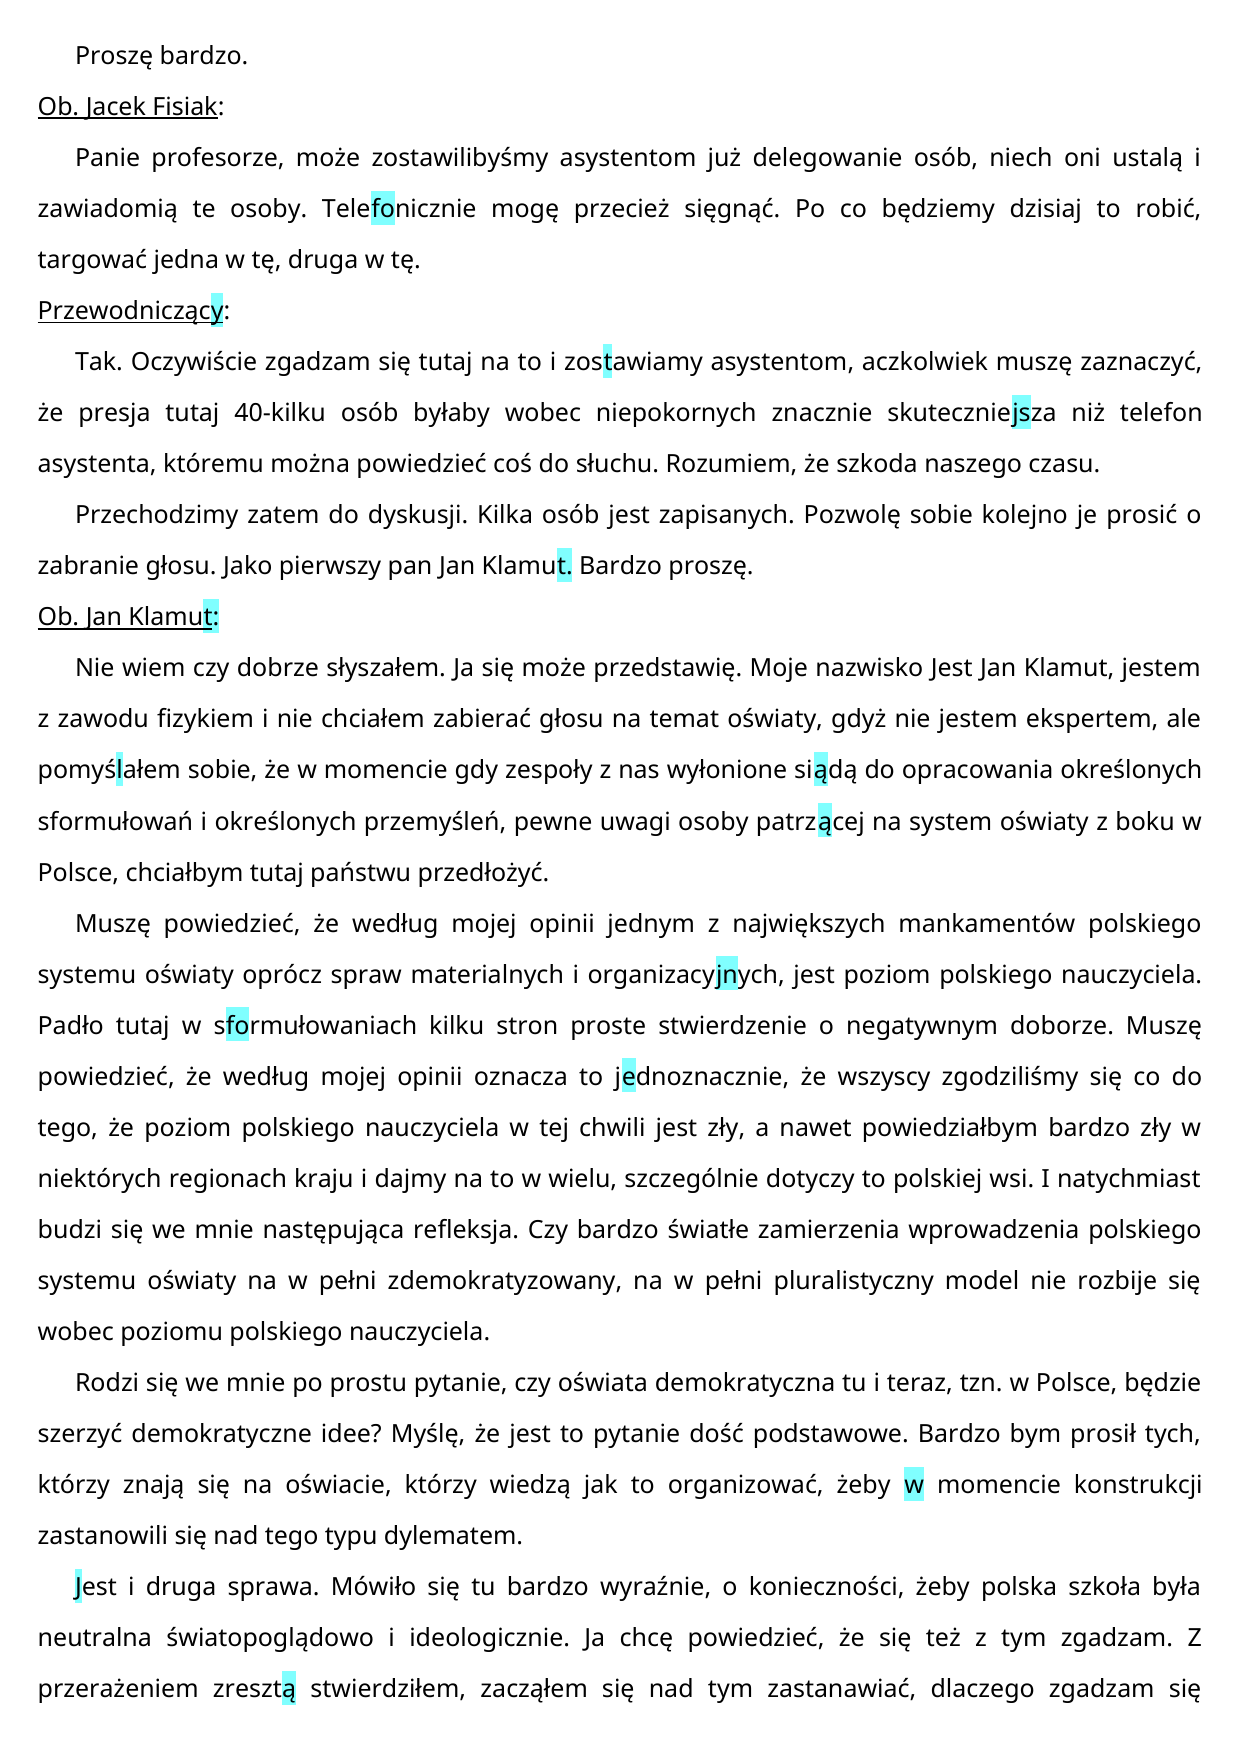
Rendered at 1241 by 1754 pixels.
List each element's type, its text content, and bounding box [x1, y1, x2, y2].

text Panie profesorze, może zostawilibyśmy asystentom już delegowanie osób, niech oni ustalą i zawiadomią te osoby. Telefonicznie mogę przecież sięgnąć. Po co będziemy dzisiaj to robić, targować jedna w tę, druga w tę. [37, 139, 1203, 276]
text Rodzi się we mnie po prostu pytanie, czy oświata demokratyczna tu i teraz, tzn. w Polsce, będzie szerzyć demokratyczne idee? Myślę, że jest to pytanie dość podstawowe. Bardzo bym prosił tych, którzy znają się na oświacie, którzy wiedzą jak to organizować, żeby w momencie konstrukcji zastanowili się nad tego typu dylematem. [37, 1364, 1203, 1552]
text Tak. Oczywiście zgadzam się tutaj na to i zostawiamy asystentom, aczkolwiek muszę zaznaczyć, że presja tutaj 40-kilku osób byłaby wobec niepokornych znacznie skuteczniejsza niż telefon asystenta, któremu można powiedzieć coś do słuchu. Rozumiem, że szkoda naszego czasu. [37, 344, 1203, 480]
text Przewodniczący: [37, 293, 1203, 327]
text Ob. Jacek Fisiak: [37, 88, 1203, 123]
text Przechodzimy zatem do dyskusji. Kilka osób jest zapisanych. Pozwolę sobie kolejno je prosić o zabranie głosu. Jako pierwszy pan Jan Klamut. Bardzo proszę. [37, 497, 1203, 582]
text Proszę bardzo. [37, 37, 1203, 72]
text Nie wiem czy dobrze słyszałem. Ja się może przedstawię. Moje nazwisko Jest Jan Klamut, jestem z zawodu fizykiem i nie chciałem zabierać głosu na temat oświaty, gdyż nie jestem ekspertem, ale pomyślałem sobie, że w momencie gdy zespoły z nas wyłonione siądą do opracowania określonych sformułowań i określonych przemyśleń, pewne uwagi osoby patrzącej na system oświaty z boku w Polsce, chciałbym tutaj państwu przedłożyć. [37, 650, 1203, 888]
text Muszę powiedzieć, że według mojej opinii jednym z największych mankamentów polskiego systemu oświaty oprócz spraw materialnych i organizacyjnych, jest poziom polskiego nauczyciela. Padło tutaj w sformułowaniach kilku stron proste stwierdzenie o negatywnym doborze. Muszę powiedzieć, że według mojej opinii oznacza to jednoznacznie, że wszyscy zgodziliśmy się co do tego, że poziom polskiego nauczyciela w tej chwili jest zły, a nawet powiedziałbym bardzo zły w niektórych regionach kraju i dajmy na to w wielu, szczególnie dotyczy to polskiej wsi. I natychmiast budzi się we mnie następująca refleksja. Czy bardzo światłe zamierzenia wprowadzenia polskiego systemu oświaty na w pełni zdemokratyzowany, na w pełni pluralistyczny model nie rozbije się wobec poziomu polskiego nauczyciela. [37, 905, 1203, 1348]
text Jest i druga sprawa. Mówiło się tu bardzo wyraźnie, o konieczności, żeby polska szkoła była neutralna światopoglądowo i ideologicznie. Ja chcę powiedzieć, że się też z tym zgadzam. Z przerażeniem zresztą stwierdziłem, zacząłem się nad tym zastanawiać, dlaczego zgadzam się [37, 1569, 1203, 1705]
text Ob. Jan Klamut: [37, 599, 1203, 633]
